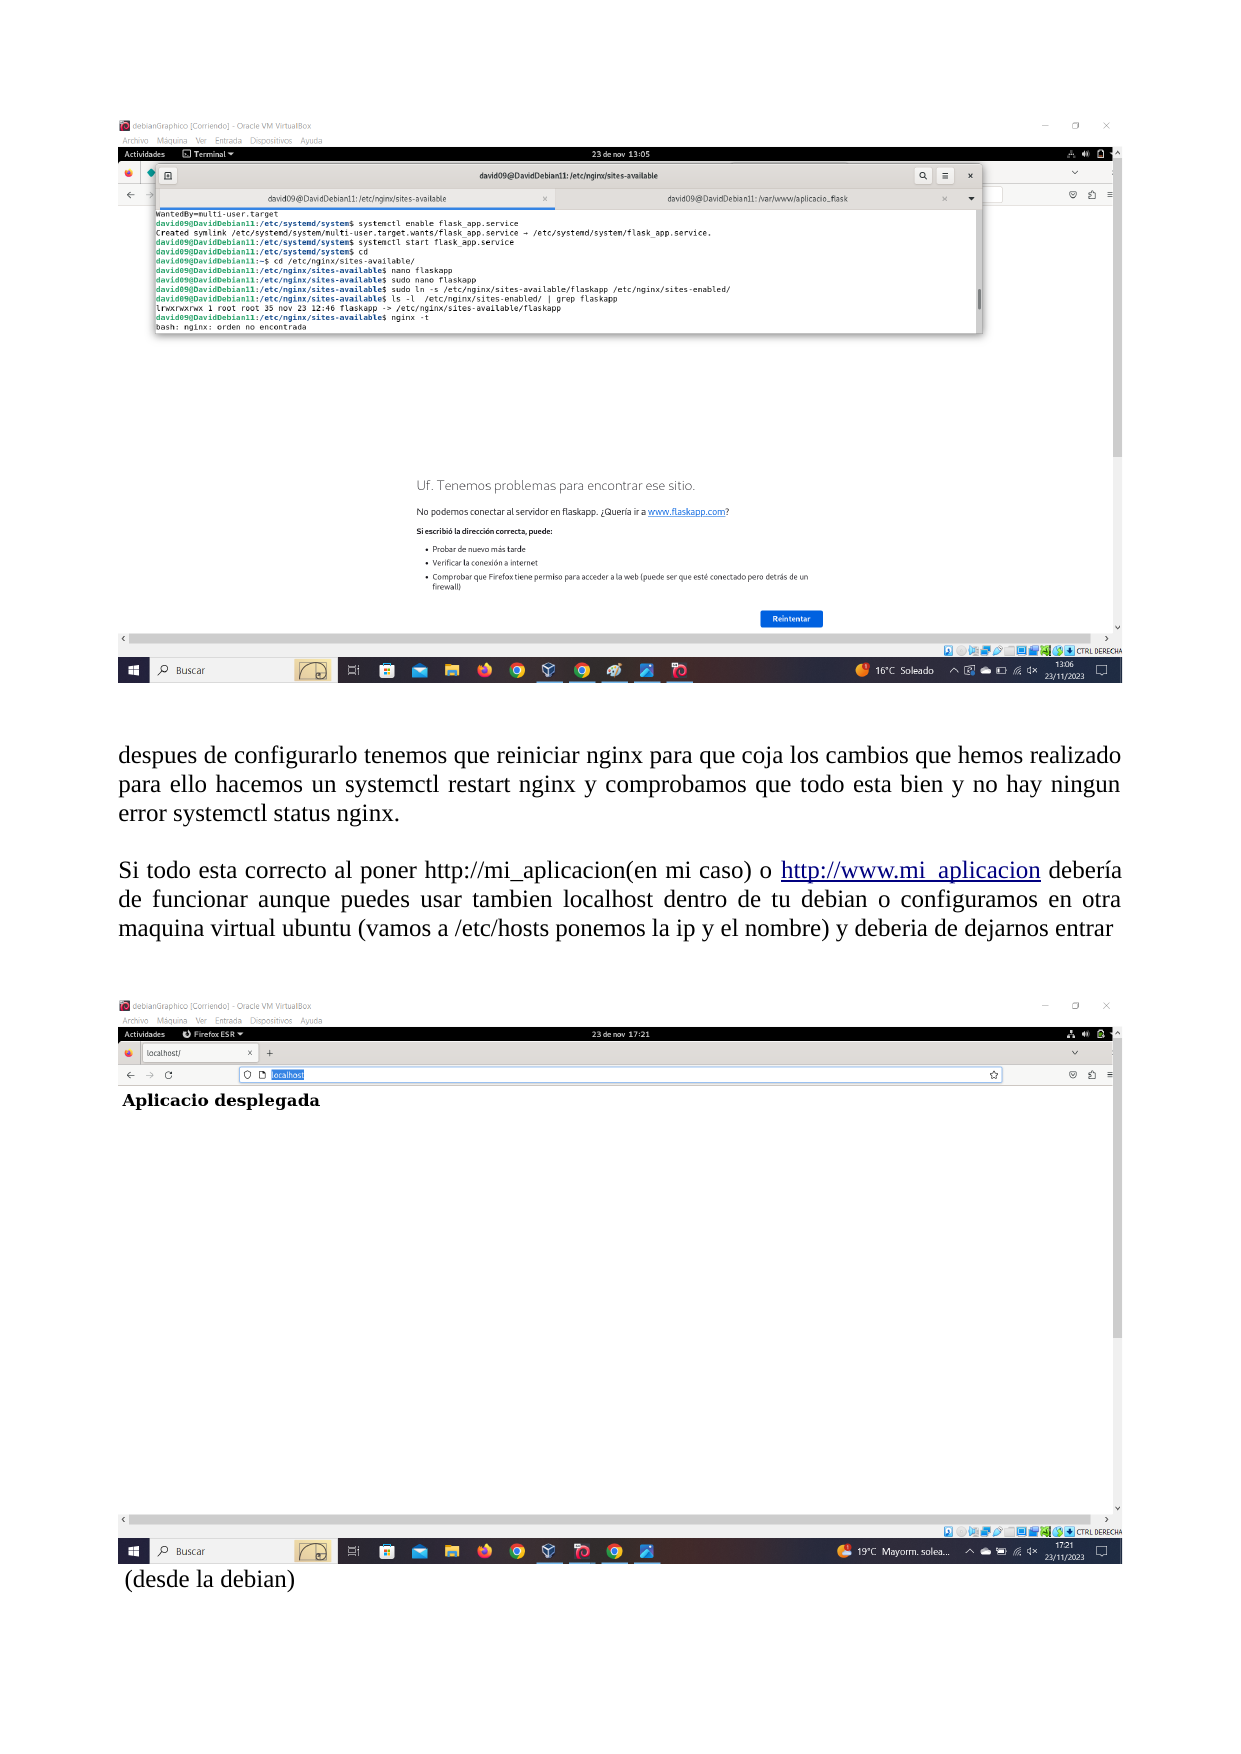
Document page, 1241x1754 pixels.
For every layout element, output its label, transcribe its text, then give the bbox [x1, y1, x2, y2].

picture [118, 118, 1123, 683]
text despues de configurarlo tenemos que reiniciar nginx para que coja los cambios que hemos realizado para ello hacemos un systemctl restart nginx y comprobamos que todo esta bien y no hay ningun error systemctl status nginx. [118, 740, 1122, 827]
picture [118, 999, 1123, 1564]
text Si todo esta correcto al poner http://mi_aplicacion(en mi caso) o http://www.mi_aplicacion debería de funcionar aunque puedes usar tambien localhost dentro de tu debian o configuramos en otra maquina virtual ubuntu (vamos a /etc/hosts ponemos la ip y el nombre) y deberia de dejarnos entrar [118, 855, 1122, 942]
text (desde la debian) [118, 1564, 1122, 1592]
